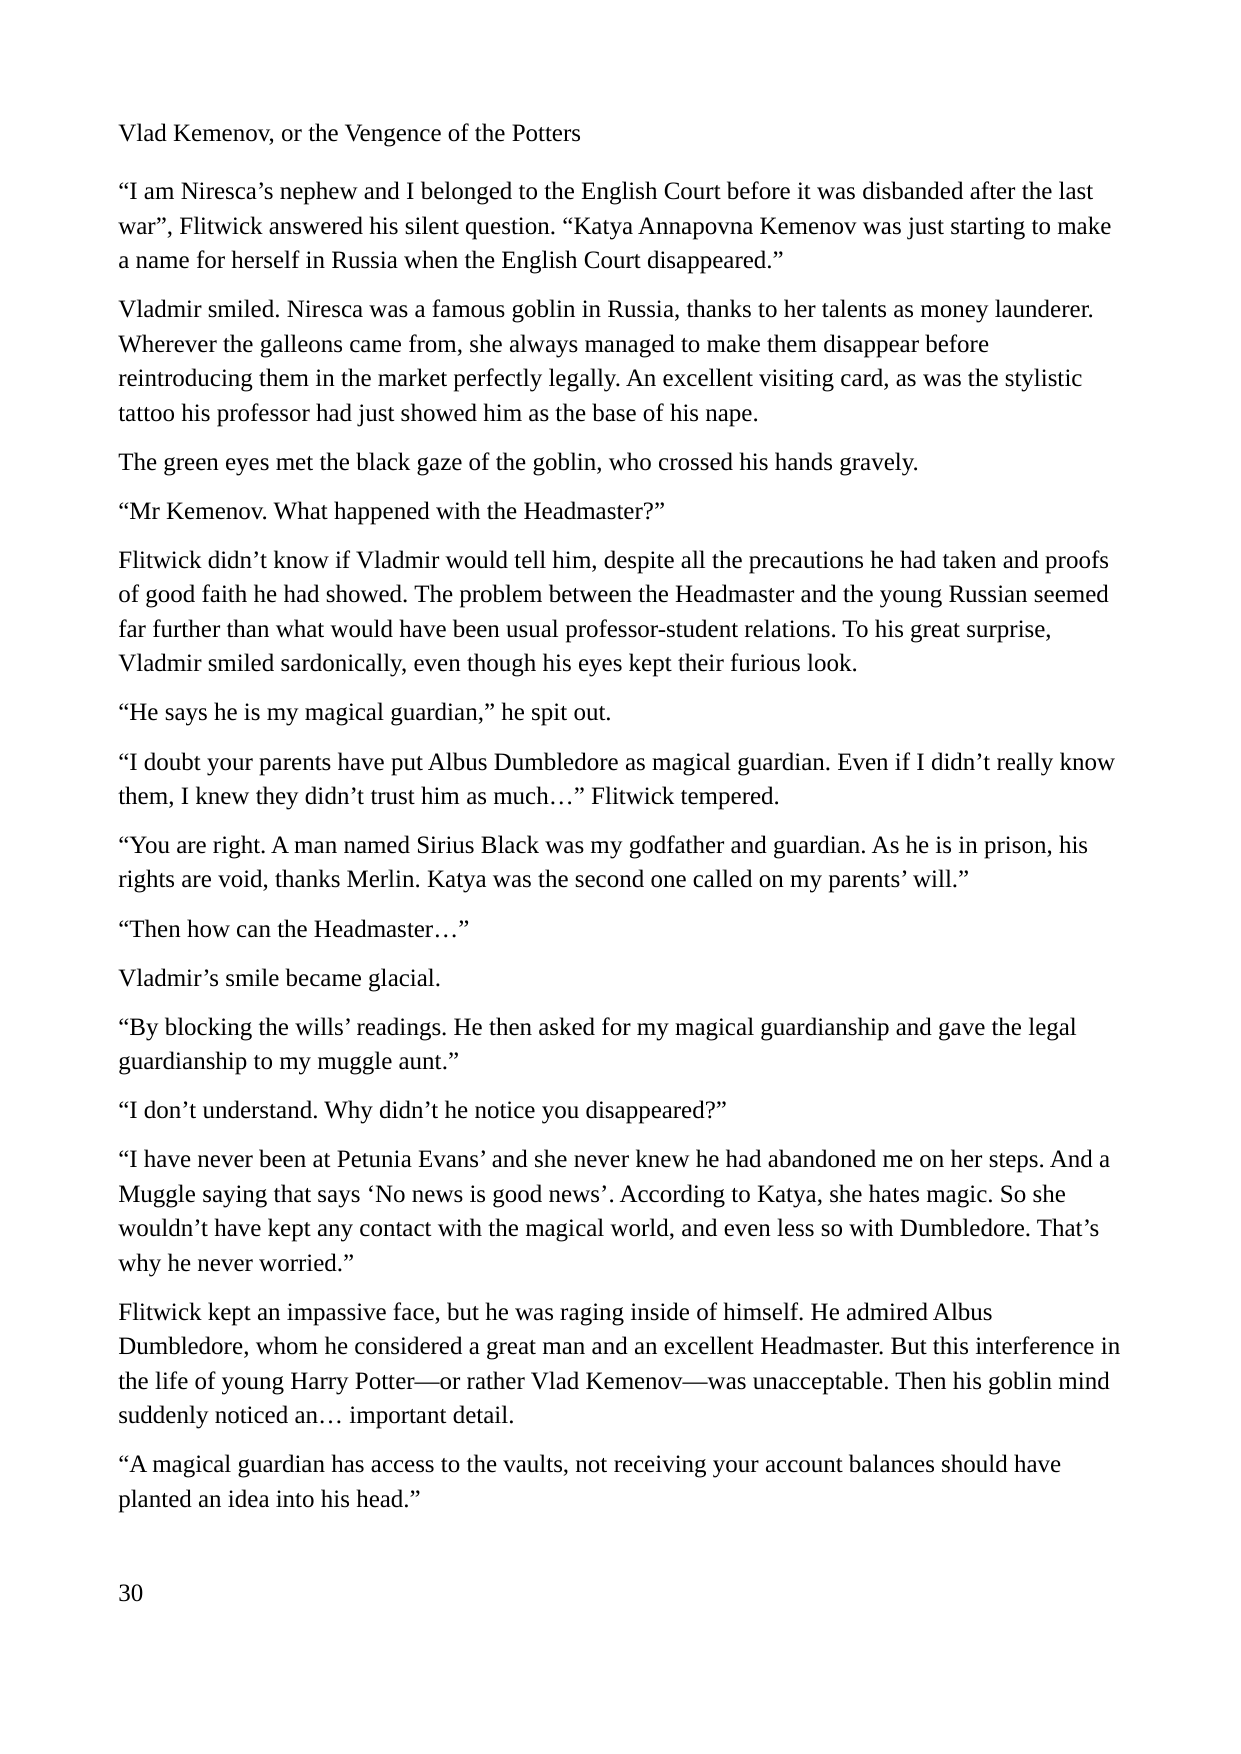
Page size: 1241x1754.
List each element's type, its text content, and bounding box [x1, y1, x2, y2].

text Vladmir smiled. Niresca was a famous goblin in Russia, thanks to her talents as money launderer. Wherever the galleons came from, she always managed to make them disappear before reintroducing them in the market perfectly legally. An excellent visiting card, as was the stylistic tattoo his professor had just showed him as the base of his nape. [118, 294, 1122, 427]
text “He says he is my magical guardian,” he spit out. [118, 697, 1122, 726]
text “I don’t understand. Why didn’t he notice you disappeared?” [118, 1095, 1122, 1124]
text Flitwick didn’t know if Vladmir would tell him, despite all the precautions he had taken and proofs of good faith he had showed. The problem between the Headmaster and the young Russian seemed far further than what would have been usual professor-student relations. To his great surprise, Vladmir smiled sardonically, even though his eyes kept their furious look. [118, 545, 1122, 677]
text Vladmir’s smile became glacial. [118, 963, 1122, 991]
text The green eyes met the black gaze of the goblin, who crossed his hands gravely. [118, 447, 1122, 476]
text “By blocking the wills’ readings. He then asked for my magical guardianship and gave the legal guardianship to my muggle aunt.” [118, 1012, 1122, 1075]
text Flitwick kept an impassive face, but he was raging inside of himself. He admired Albus Dumbledore, whom he considered a great man and an excellent Headmaster. But this interference in the life of young Harry Potter—or rather Vlad Kemenov—was unacceptable. Then his goblin mind suddenly noticed an… important detail. [118, 1297, 1122, 1429]
text “I doubt your parents have put Albus Dumbledore as magical guardian. Even if I didn’t really know them, I knew they didn’t trust him as much…” Flitwick tempered. [118, 747, 1122, 810]
text “You are right. A man named Sirius Black was my godfather and guardian. As he is in prison, his rights are void, thanks Merlin. Katya was the second one called on my parents’ will.” [118, 830, 1122, 893]
text “A magical guardian has access to the vaults, not receiving your account balances should have planted an idea into his head.” [118, 1449, 1122, 1513]
text “I am Niresca’s nephew and I belonged to the English Court before it was disbanded after the last war”, Flitwick answered his silent question. “Katya Annapovna Kemenov was just starting to make a name for herself in Russia when the English Court disappeared.” [118, 176, 1122, 274]
text “I have never been at Petunia Evans’ and she never knew he had abandoned me on her steps. And a Muggle saying that says ‘No news is good news’. According to Katya, she hates magic. So she wouldn’t have kept any contact with the magical world, and even less so with Dumbledore. That’s why he never worried.” [118, 1144, 1122, 1277]
text “Mr Kemenov. What happened with the Headmaster?” [118, 496, 1122, 525]
text “Then how can the Headmaster…” [118, 914, 1122, 942]
